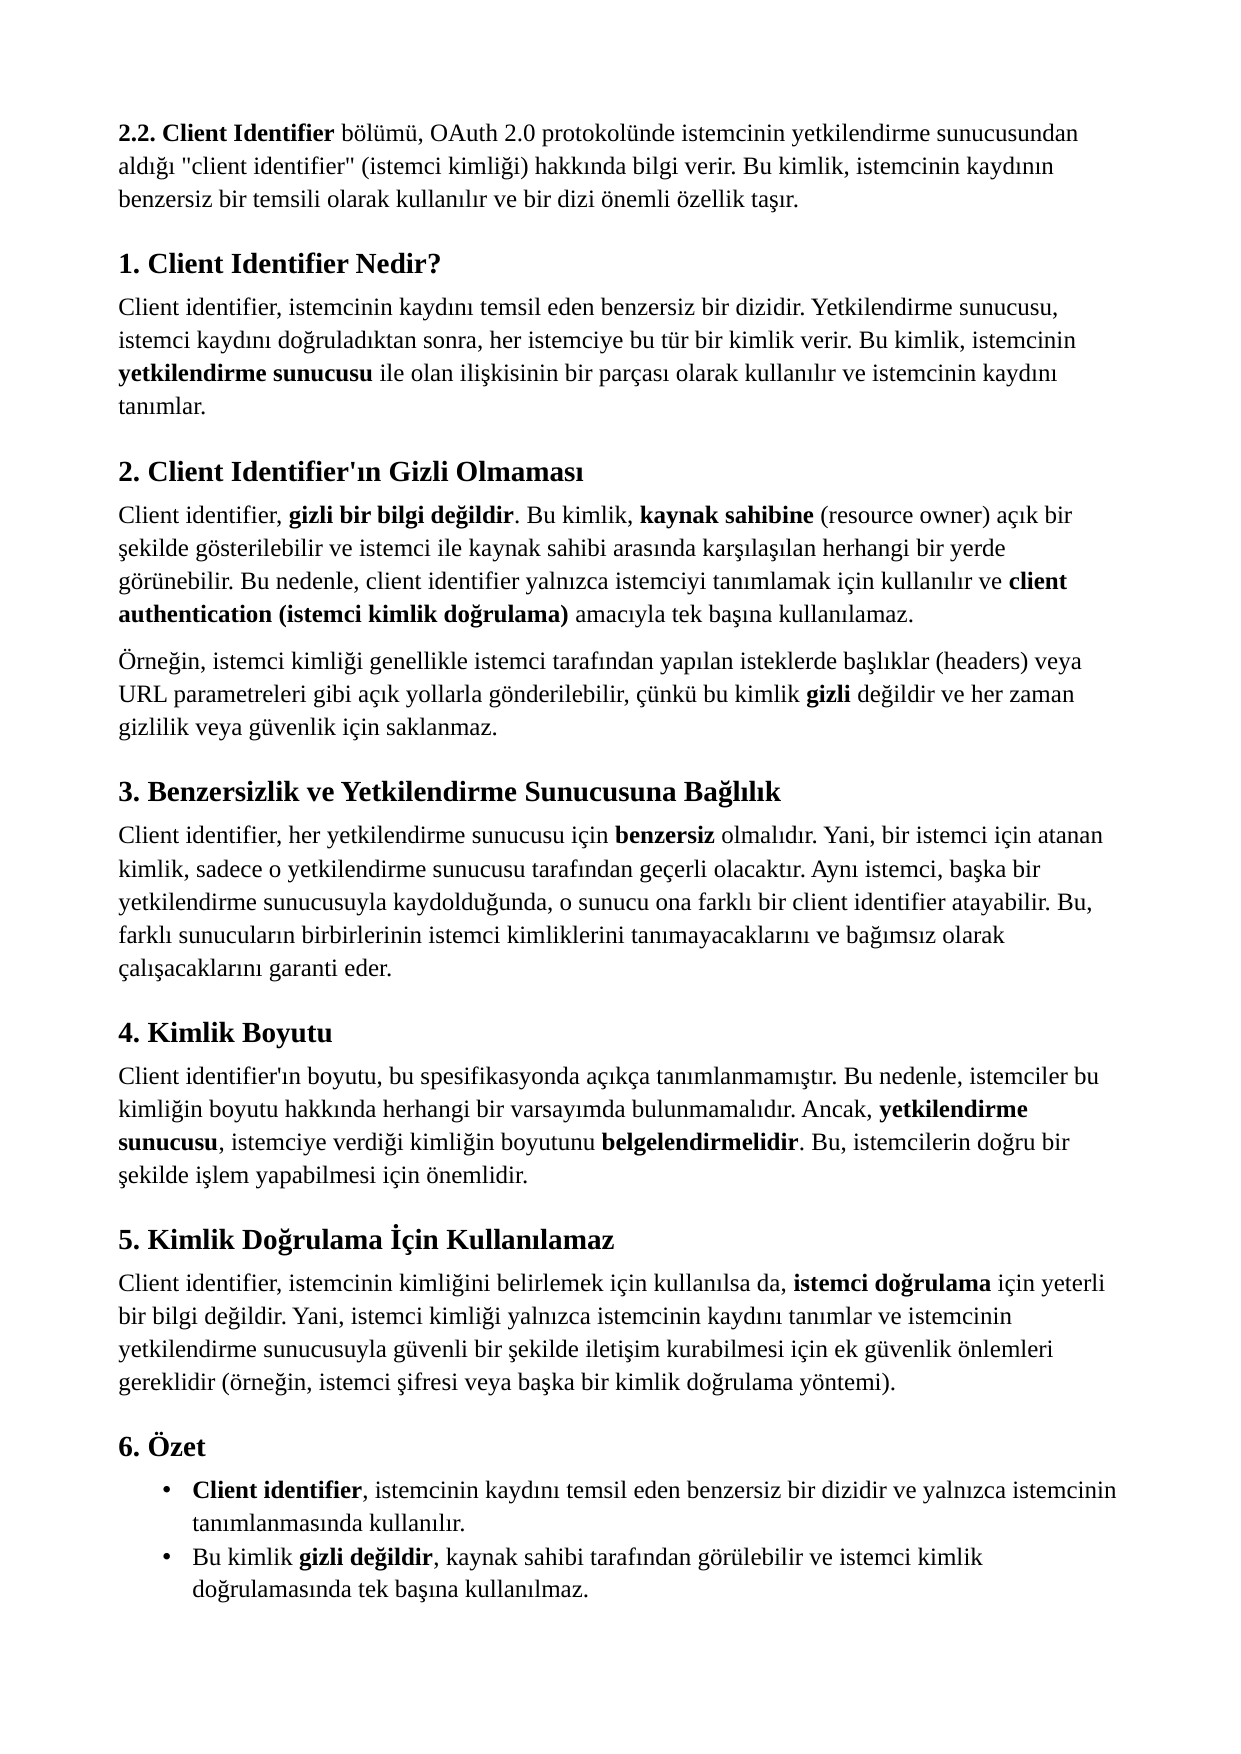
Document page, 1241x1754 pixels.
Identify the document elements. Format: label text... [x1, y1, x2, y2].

list Client identifier, istemcinin kaydını temsil eden benzersiz bir dizidir ve yalnızca istemcinin tanımlanmasında kullanılır. [162, 1476, 1122, 1537]
text Örneğin, istemci kimliği genellikle istemci tarafından yapılan isteklerde başlıklar (headers) veya URL parametreleri gibi açık yollarla gönderilebilir, çünkü bu kimlik gizli değildir ve her zaman gizlilik veya güvenlik için saklanmaz. [118, 646, 1122, 741]
text 2.2. Client Identifier bölümü, OAuth 2.0 protokolünde istemcinin yetkilendirme sunucusundan aldığı "client identifier" (istemci kimliği) hakkında bilgi verir. Bu kimlik, istemcinin kaydının benzersiz bir temsili olarak kullanılır ve bir dizi önemli özellik taşır. [118, 118, 1122, 213]
subtitle 3. Benzersizlik ve Yetkilendirme Sunucusuna Bağlılık [118, 774, 1122, 808]
subtitle 1. Client Identifier Nedir? [118, 246, 1122, 280]
text Client identifier, gizli bir bilgi değildir. Bu kimlik, kaynak sahibine (resource owner) açık bir şekilde gösterilebilir ve istemci ile kaynak sahibi arasında karşılaşılan herhangi bir yerde görünebilir. Bu nedenle, client identifier yalnızca istemciyi tanımlamak için kullanılır ve client authentication (istemci kimlik doğrulama) amacıyla tek başına kullanılamaz. [118, 500, 1122, 627]
text Client identifier, her yetkilendirme sunucusu için benzersiz olmalıdır. Yani, bir istemci için atanan kimlik, sadece o yetkilendirme sunucusu tarafından geçerli olacaktır. Aynı istemci, başka bir yetkilendirme sunucusuyla kaydolduğunda, o sunucu ona farklı bir client identifier atayabilir. Bu, farklı sunucuların birbirlerinin istemci kimliklerini tanımayacaklarını ve bağımsız olarak çalışacaklarını garanti eder. [118, 821, 1122, 981]
subtitle 5. Kimlik Doğrulama İçin Kullanılamaz [118, 1222, 1122, 1256]
text Client identifier, istemcinin kimliğini belirlemek için kullanılsa da, istemci doğrulama için yeterli bir bilgi değildir. Yani, istemci kimliği yalnızca istemcinin kaydını tanımlar ve istemcinin yetkilendirme sunucusuyla güvenli bir şekilde iletişim kurabilmesi için ek güvenlik önlemleri gereklidir (örneğin, istemci şifresi veya başka bir kimlik doğrulama yöntemi). [118, 1268, 1122, 1396]
subtitle 4. Kimlik Boyutu [118, 1015, 1122, 1048]
text Client identifier, istemcinin kaydını temsil eden benzersiz bir dizidir. Yetkilendirme sunucusu, istemci kaydını doğruladıktan sonra, her istemciye bu tür bir kimlik verir. Bu kimlik, istemcinin yetkilendirme sunucusu ile olan ilişkisinin bir parçası olarak kullanılır ve istemcinin kaydını tanımlar. [118, 292, 1122, 420]
subtitle 6. Özet [118, 1429, 1122, 1463]
subtitle 2. Client Identifier'ın Gizli Olmaması [118, 454, 1122, 487]
list Bu kimlik gizli değildir, kaynak sahibi tarafından görülebilir ve istemci kimlik doğrulamasında tek başına kullanılmaz. [162, 1542, 1122, 1603]
text Client identifier'ın boyutu, bu spesifikasyonda açıkça tanımlanmamıştır. Bu nedenle, istemciler bu kimliğin boyutu hakkında herhangi bir varsayımda bulunmamalıdır. Ancak, yetkilendirme sunucusu, istemciye verdiği kimliğin boyutunu belgelendirmelidir. Bu, istemcilerin doğru bir şekilde işlem yapabilmesi için önemlidir. [118, 1061, 1122, 1189]
